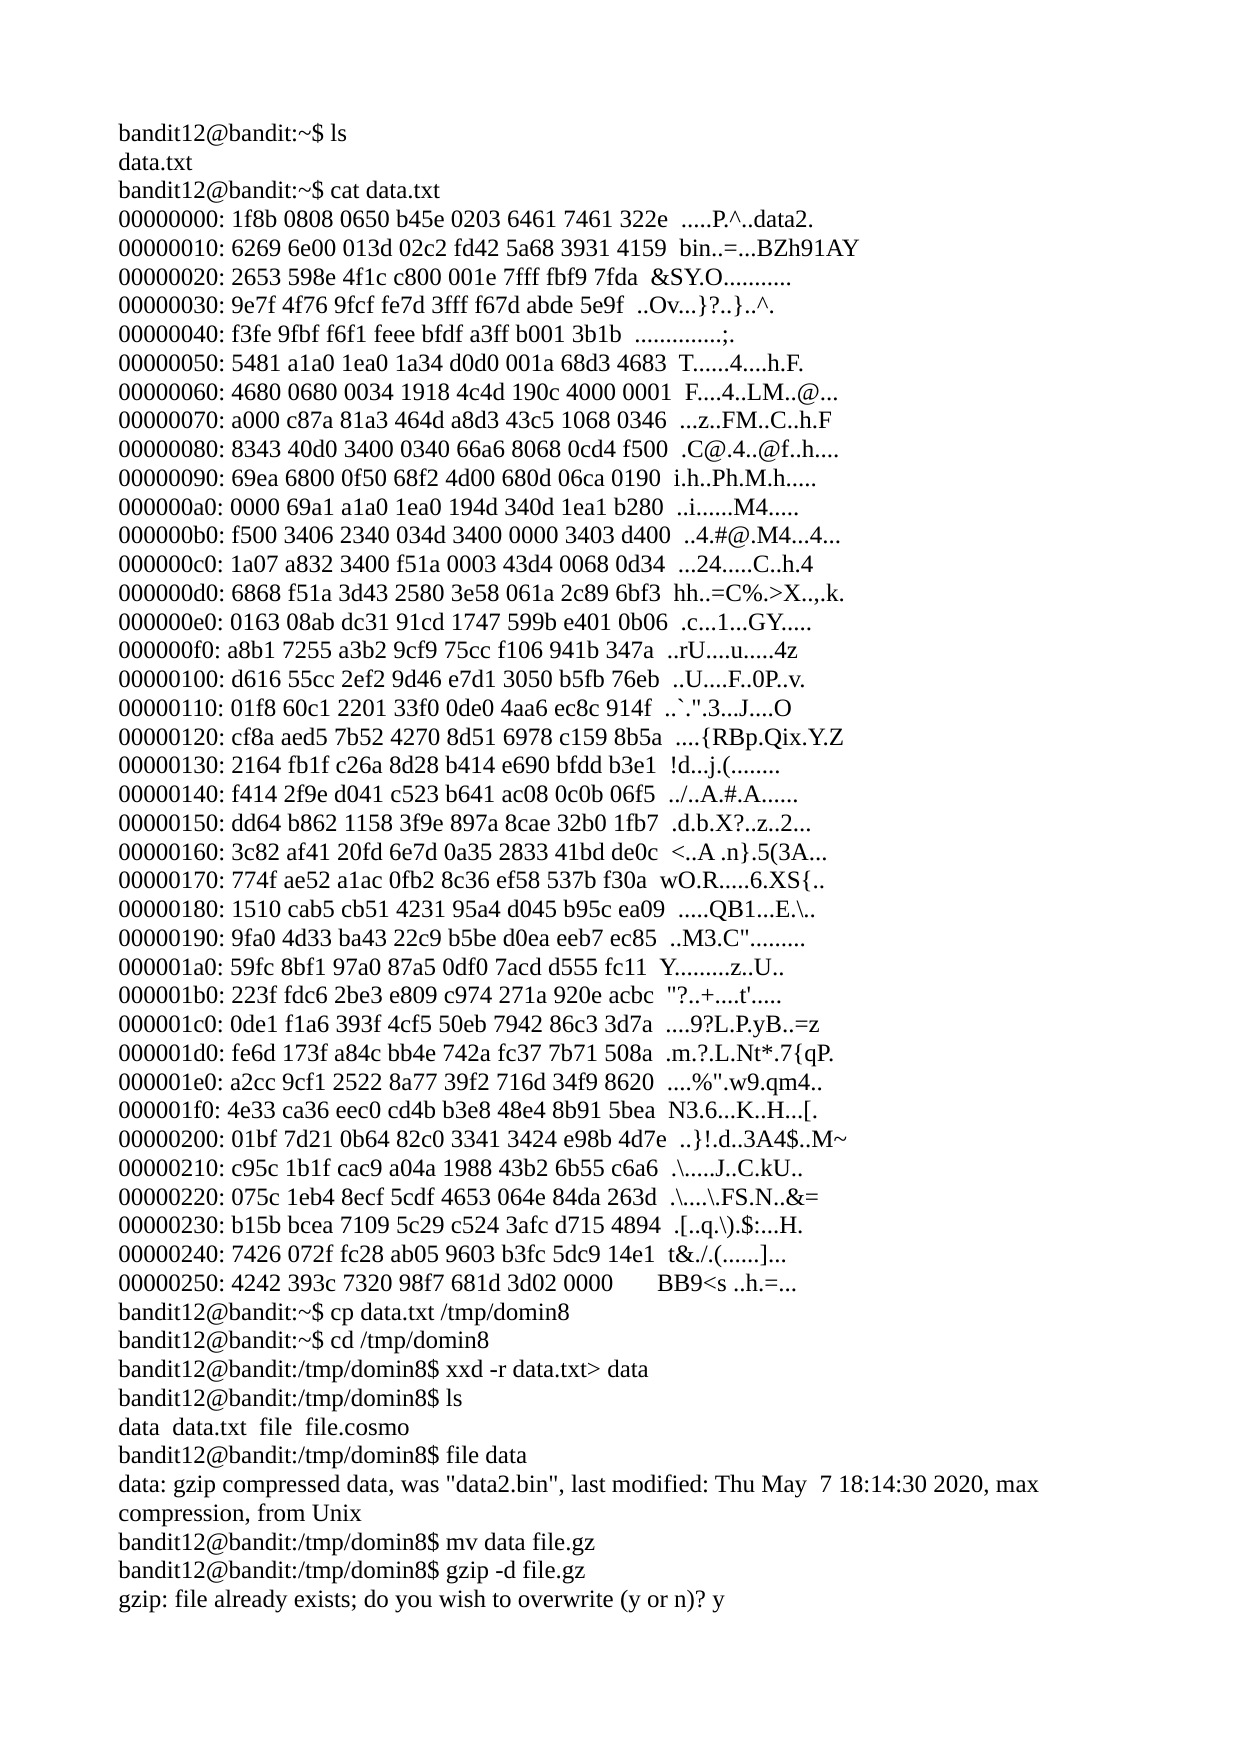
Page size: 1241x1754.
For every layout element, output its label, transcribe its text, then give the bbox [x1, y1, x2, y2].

text 00000160: 3c82 af41 20fd 6e7d 0a35 2833 41bd de0c <..A .n}.5(3A... [118, 837, 1122, 866]
text bandit12@bandit:/tmp/domin8$ ls [118, 1383, 1122, 1412]
text 00000110: 01f8 60c1 2201 33f0 0de0 4aa6 ec8c 914f ..`.".3...J....O [118, 693, 1122, 722]
text 00000170: 774f ae52 a1ac 0fb2 8c36 ef58 537b f30a wO.R.....6.XS{.. [118, 866, 1122, 894]
text data.txt [118, 147, 1122, 176]
text bandit12@bandit:~$ cat data.txt [118, 176, 1122, 204]
text 00000080: 8343 40d0 3400 0340 66a6 8068 0cd4 f500 .C@.4..@f..h.... [118, 434, 1122, 463]
text bandit12@bandit:/tmp/domin8$ file data [118, 1441, 1122, 1469]
text 00000220: 075c 1eb4 8ecf 5cdf 4653 064e 84da 263d .\....\.FS.N..&= [118, 1182, 1122, 1211]
text 00000050: 5481 a1a0 1ea0 1a34 d0d0 001a 68d3 4683 T......4....h.F. [118, 348, 1122, 377]
text 00000090: 69ea 6800 0f50 68f2 4d00 680d 06ca 0190 i.h..Ph.M.h..... [118, 463, 1122, 492]
text 000001e0: a2cc 9cf1 2522 8a77 39f2 716d 34f9 8620 ....%".w9.qm4.. [118, 1067, 1122, 1096]
text 000000f0: a8b1 7255 a3b2 9cf9 75cc f106 941b 347a ..rU....u.....4z [118, 636, 1122, 664]
text 000000a0: 0000 69a1 a1a0 1ea0 194d 340d 1ea1 b280 ..i......M4..... [118, 492, 1122, 521]
text 000000e0: 0163 08ab dc31 91cd 1747 599b e401 0b06 .c...1...GY..... [118, 607, 1122, 636]
text 00000150: dd64 b862 1158 3f9e 897a 8cae 32b0 1fb7 .d.b.X?..z..2... [118, 808, 1122, 837]
text bandit12@bandit:/tmp/domin8$ gzip -d file.gz [118, 1556, 1122, 1584]
text bandit12@bandit:/tmp/domin8$ xxd -r data.txt> data [118, 1354, 1122, 1383]
text 00000230: b15b bcea 7109 5c29 c524 3afc d715 4894 .[..q.\).$:...H. [118, 1211, 1122, 1239]
text 00000040: f3fe 9fbf f6f1 feee bfdf a3ff b001 3b1b ..............;. [118, 319, 1122, 348]
text 00000020: 2653 598e 4f1c c800 001e 7fff fbf9 7fda &SY.O........... [118, 262, 1122, 291]
text 000000d0: 6868 f51a 3d43 2580 3e58 061a 2c89 6bf3 hh..=C%.>X..,.k. [118, 578, 1122, 607]
text 00000000: 1f8b 0808 0650 b45e 0203 6461 7461 322e .....P.^..data2. [118, 204, 1122, 233]
text data: gzip compressed data, was "data2.bin", last modified: Thu May 7 18:14:30 2020, max compression, from Unix [118, 1469, 1122, 1527]
text 00000030: 9e7f 4f76 9fcf fe7d 3fff f67d abde 5e9f ..Ov...}?..}..^. [118, 291, 1122, 319]
text 00000210: c95c 1b1f cac9 a04a 1988 43b2 6b55 c6a6 .\.....J..C.kU.. [118, 1153, 1122, 1182]
text bandit12@bandit:~$ cd /tmp/domin8 [118, 1326, 1122, 1354]
text 000001c0: 0de1 f1a6 393f 4cf5 50eb 7942 86c3 3d7a ....9?L.P.yB..=z [118, 1009, 1122, 1038]
text bandit12@bandit:~$ ls [118, 118, 1122, 147]
text bandit12@bandit:/tmp/domin8$ mv data file.gz [118, 1527, 1122, 1556]
text 000001f0: 4e33 ca36 eec0 cd4b b3e8 48e4 8b91 5bea N3.6...K..H...[. [118, 1096, 1122, 1124]
text 00000100: d616 55cc 2ef2 9d46 e7d1 3050 b5fb 76eb ..U....F..0P..v. [118, 664, 1122, 693]
text 000001b0: 223f fdc6 2be3 e809 c974 271a 920e acbc "?..+....t'..... [118, 981, 1122, 1009]
text 00000200: 01bf 7d21 0b64 82c0 3341 3424 e98b 4d7e ..}!.d..3A4$..M~ [118, 1124, 1122, 1153]
text 00000250: 4242 393c 7320 98f7 681d 3d02 0000 BB9<s ..h.=... [118, 1268, 1122, 1297]
text 000000b0: f500 3406 2340 034d 3400 0000 3403 d400 ..4.#@.M4...4... [118, 521, 1122, 549]
text 00000140: f414 2f9e d041 c523 b641 ac08 0c0b 06f5 ../..A.#.A...... [118, 779, 1122, 808]
text 00000130: 2164 fb1f c26a 8d28 b414 e690 bfdd b3e1 !d...j.(........ [118, 751, 1122, 779]
text 00000120: cf8a aed5 7b52 4270 8d51 6978 c159 8b5a ....{RBp.Qix.Y.Z [118, 722, 1122, 751]
text 000001a0: 59fc 8bf1 97a0 87a5 0df0 7acd d555 fc11 Y.........z..U.. [118, 952, 1122, 981]
text 00000010: 6269 6e00 013d 02c2 fd42 5a68 3931 4159 bin..=...BZh91AY [118, 233, 1122, 262]
text 00000070: a000 c87a 81a3 464d a8d3 43c5 1068 0346 ...z..FM..C..h.F [118, 406, 1122, 434]
text 000001d0: fe6d 173f a84c bb4e 742a fc37 7b71 508a .m.?.L.Nt*.7{qP. [118, 1038, 1122, 1067]
text data data.txt file file.cosmo [118, 1412, 1122, 1441]
text 000000c0: 1a07 a832 3400 f51a 0003 43d4 0068 0d34 ...24.....C..h.4 [118, 549, 1122, 578]
text bandit12@bandit:~$ cp data.txt /tmp/domin8 [118, 1297, 1122, 1326]
text 00000060: 4680 0680 0034 1918 4c4d 190c 4000 0001 F....4..LM..@... [118, 377, 1122, 406]
text 00000190: 9fa0 4d33 ba43 22c9 b5be d0ea eeb7 ec85 ..M3.C"......... [118, 923, 1122, 952]
text gzip: file already exists; do you wish to overwrite (y or n)? y [118, 1584, 1122, 1613]
text 00000180: 1510 cab5 cb51 4231 95a4 d045 b95c ea09 .....QB1...E.\.. [118, 894, 1122, 923]
text 00000240: 7426 072f fc28 ab05 9603 b3fc 5dc9 14e1 t&./.(......]... [118, 1239, 1122, 1268]
